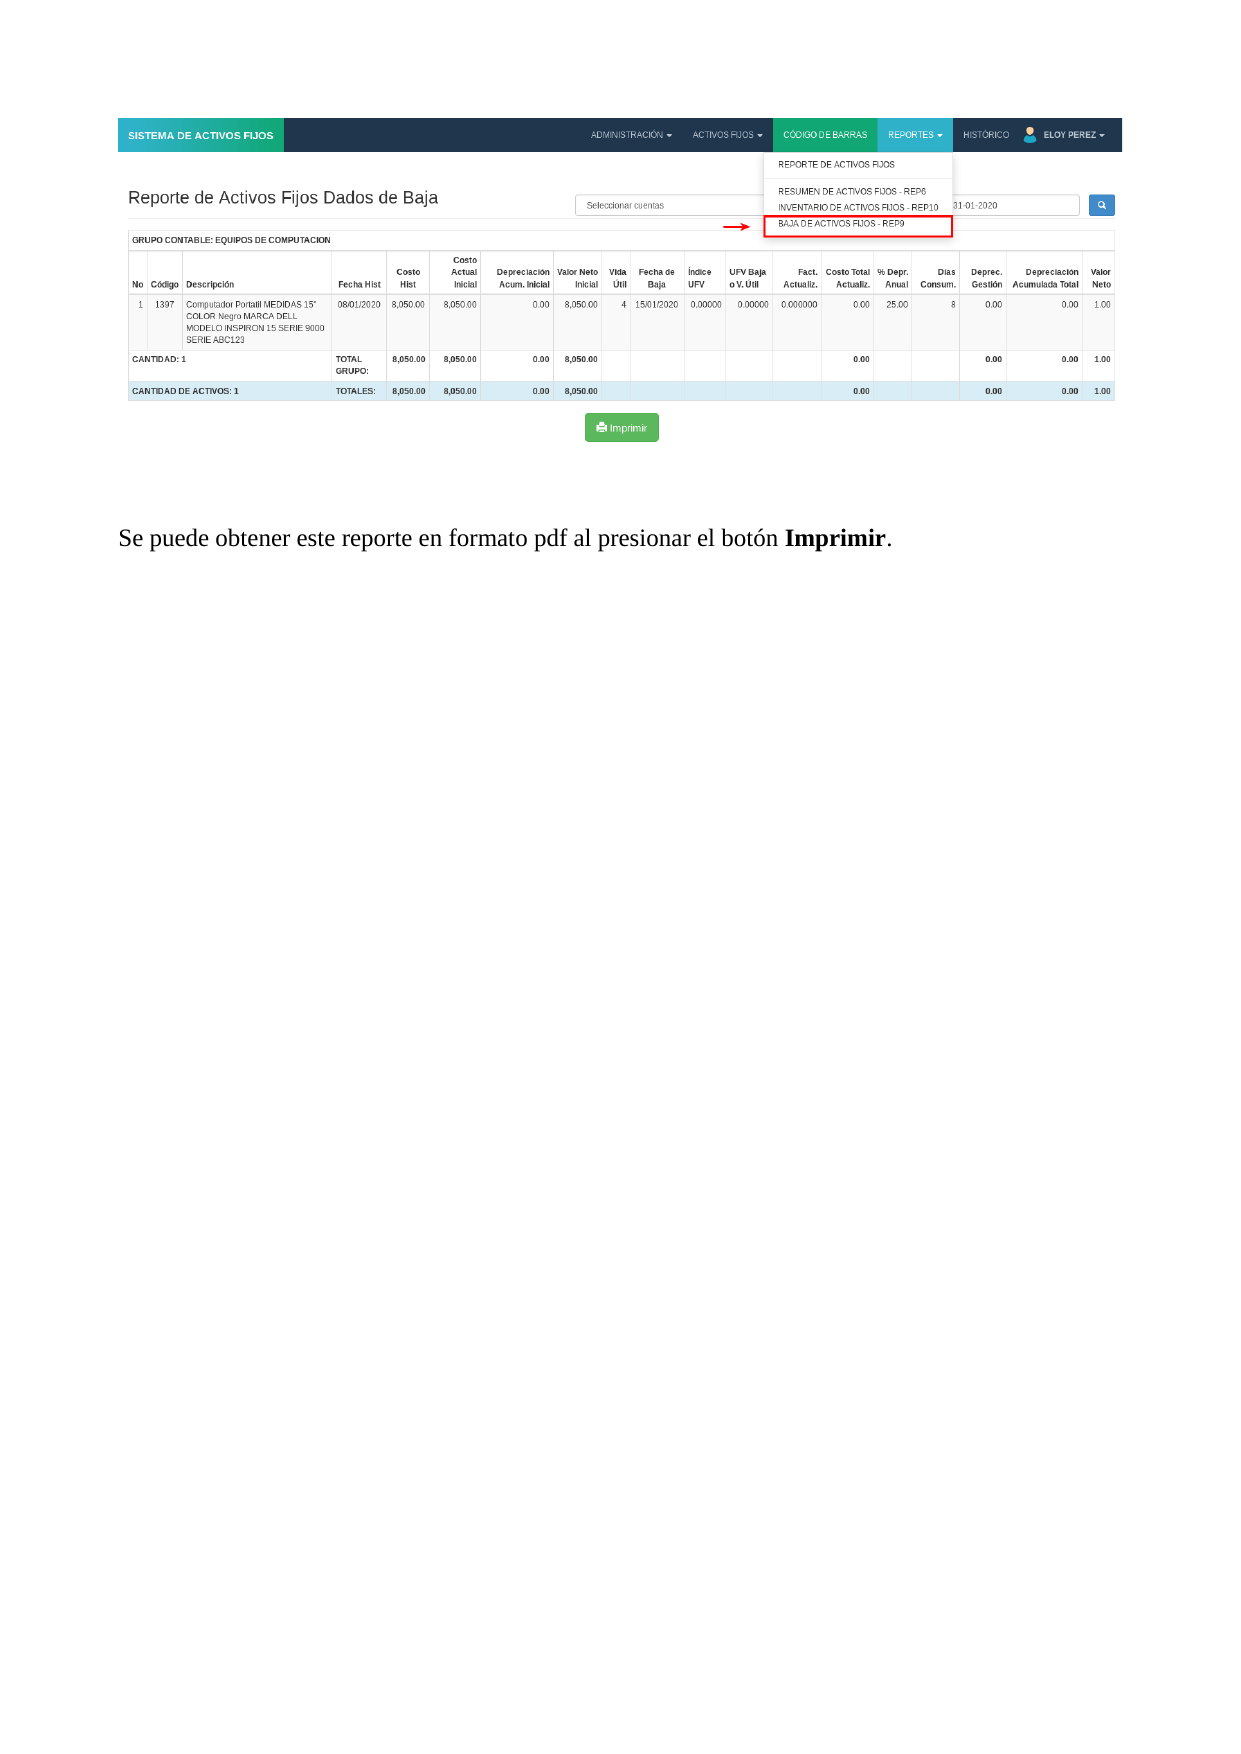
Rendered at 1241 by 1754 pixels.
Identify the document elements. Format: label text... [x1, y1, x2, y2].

picture [118, 118, 1123, 524]
text Se puede obtener este reporte en formato pdf al presionar el botón Imprimir. [118, 524, 1122, 552]
